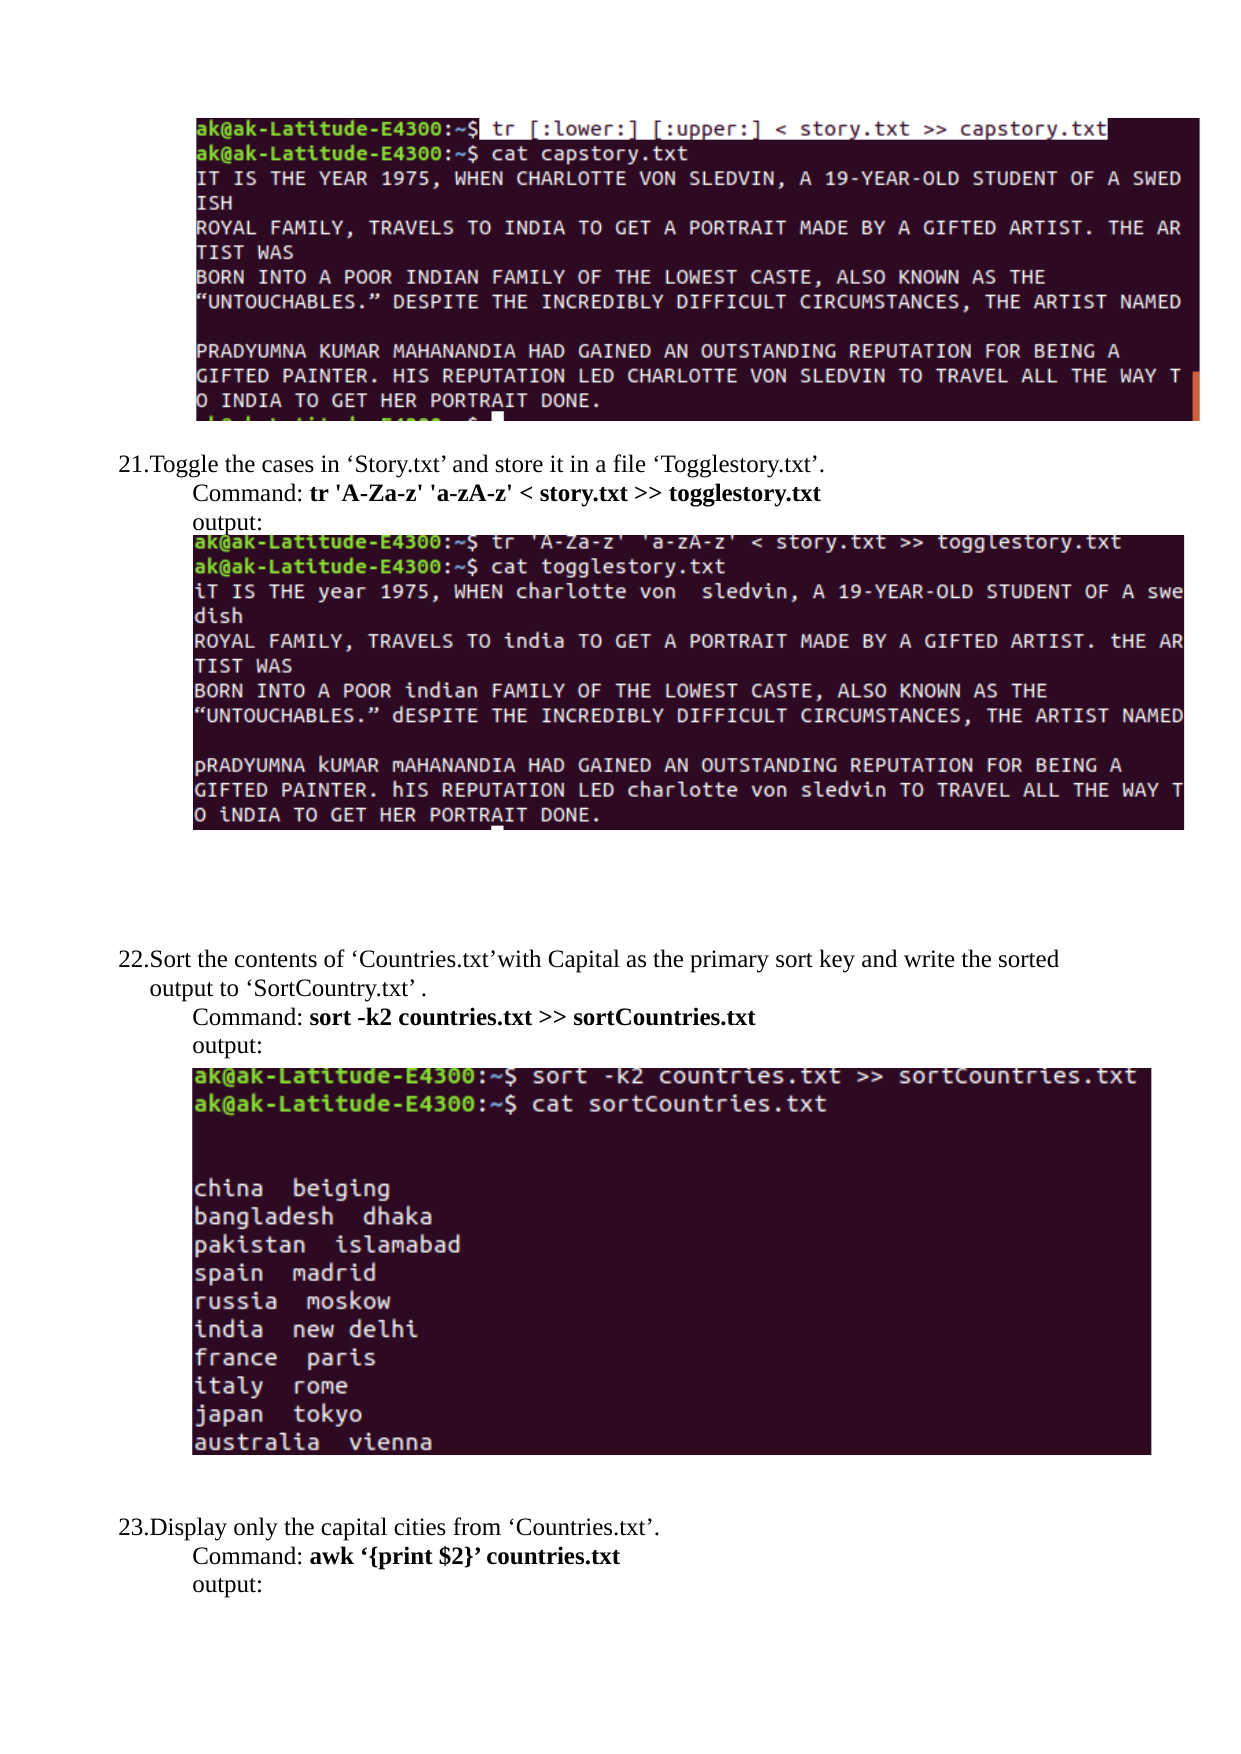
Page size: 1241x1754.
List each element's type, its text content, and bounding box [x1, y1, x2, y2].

text 21.Toggle the cases in ‘Story.txt’ and store it in a file ‘Togglestory.txt’. [118, 449, 1122, 478]
text Command: sort -k2 countries.txt >> sortCountries.txt [118, 1002, 1122, 1030]
text output to ‘SortCountry.txt’ . [118, 973, 1122, 1002]
picture [192, 1068, 1152, 1455]
text 23.Display only the capital cities from ‘Countries.txt’. [118, 1512, 1122, 1541]
text output: [118, 1569, 1122, 1598]
text output: [118, 1030, 1122, 1059]
text 22.Sort the contents of ‘Countries.txt’with Capital as the primary sort key and write the sorted [118, 944, 1122, 973]
text Command: awk ‘{print $2}’ countries.txt [118, 1541, 1122, 1569]
picture [196, 118, 1201, 421]
text Command: tr 'A-Za-z' 'a-zA-z' < story.txt >> togglestory.txt [118, 478, 1122, 507]
text output: [118, 507, 1122, 535]
picture [193, 535, 1185, 830]
